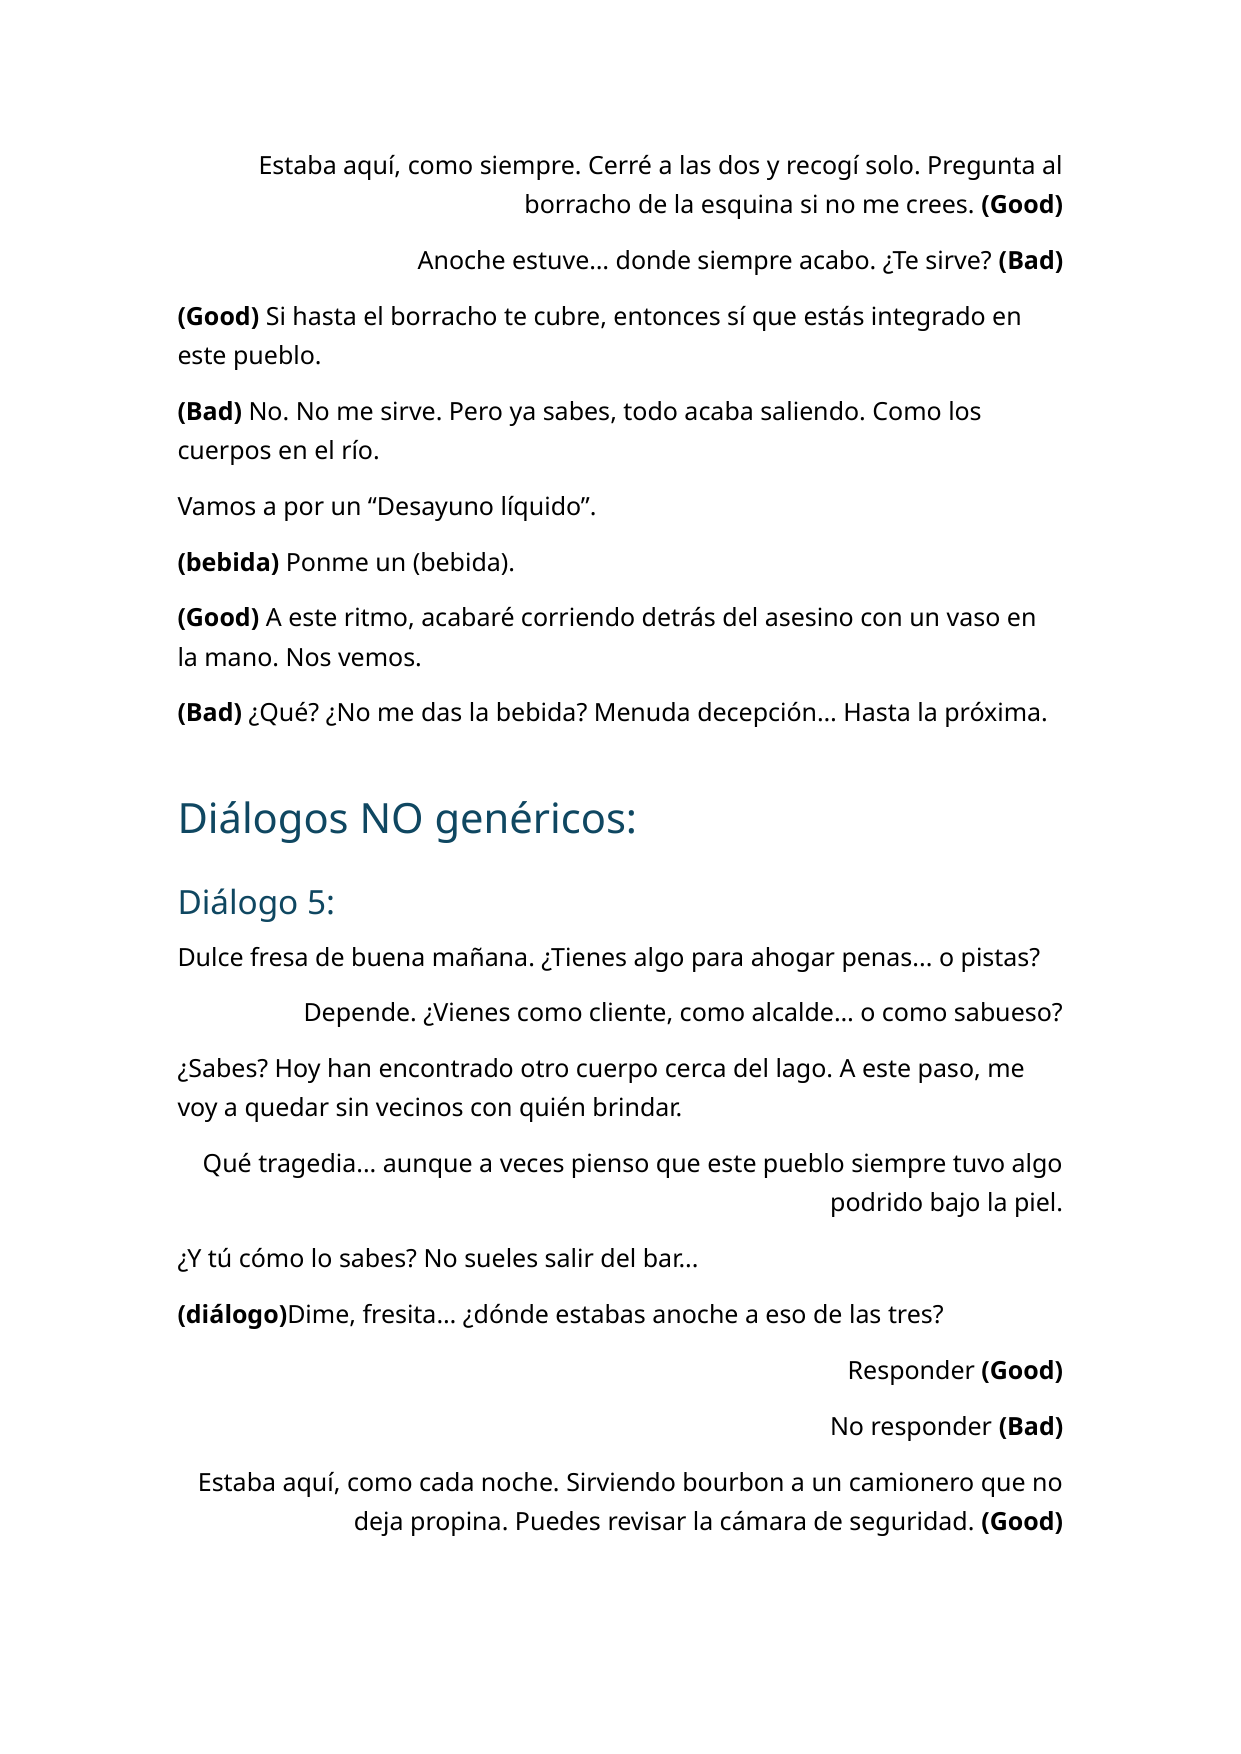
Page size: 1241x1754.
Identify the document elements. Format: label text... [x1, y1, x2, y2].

text (bebida) Ponme un (bebida). [177, 544, 1063, 578]
text (Bad) ¿Qué? ¿No me das la bebida? Menuda decepción… Hasta la próxima. [177, 695, 1063, 729]
text (Good) Si hasta el borracho te cubre, entonces sí que estás integrado en este pueblo. [177, 298, 1063, 372]
text (Bad) No. No me sirve. Pero ya sabes, todo acaba saliendo. Como los cuerpos en el río. [177, 393, 1063, 467]
text (diálogo)Dime, fresita… ¿dónde estabas anoche a eso de las tres? [177, 1297, 1063, 1331]
text (Good) A este ritmo, acabaré corriendo detrás del asesino con un vaso en la mano. Nos vemos. [177, 600, 1063, 673]
text Responder (Good) [177, 1352, 1063, 1387]
subtitle Diálogos NO genéricos: [177, 788, 1063, 845]
text Anoche estuve… donde siempre acabo. ¿Te sirve? (Bad) [177, 243, 1063, 277]
text Vamos a por un “Desayuno líquido”. [177, 488, 1063, 522]
subtitle Diálogo 5: [177, 879, 1063, 924]
text ¿Sabes? Hoy han encontrado otro cuerpo cerca del lago. A este paso, me voy a quedar sin vecinos con quién brindar. [177, 1051, 1063, 1124]
text Dulce fresa de buena mañana. ¿Tienes algo para ahogar penas... o pistas? [177, 939, 1063, 973]
text Estaba aquí, como siempre. Cerré a las dos y recogí solo. Pregunta al borracho de la esquina si no me crees. (Good) [177, 148, 1063, 221]
text Depende. ¿Vienes como cliente, como alcalde… o como sabueso? [177, 995, 1063, 1029]
text Estaba aquí, como cada noche. Sirviendo bourbon a un camionero que no deja propina. Puedes revisar la cámara de seguridad. (Good) [177, 1464, 1063, 1537]
text ¿Y tú cómo lo sabes? No sueles salir del bar... [177, 1241, 1063, 1275]
text No responder (Bad) [177, 1408, 1063, 1442]
text Qué tragedia... aunque a veces pienso que este pueblo siempre tuvo algo podrido bajo la piel. [177, 1146, 1063, 1219]
